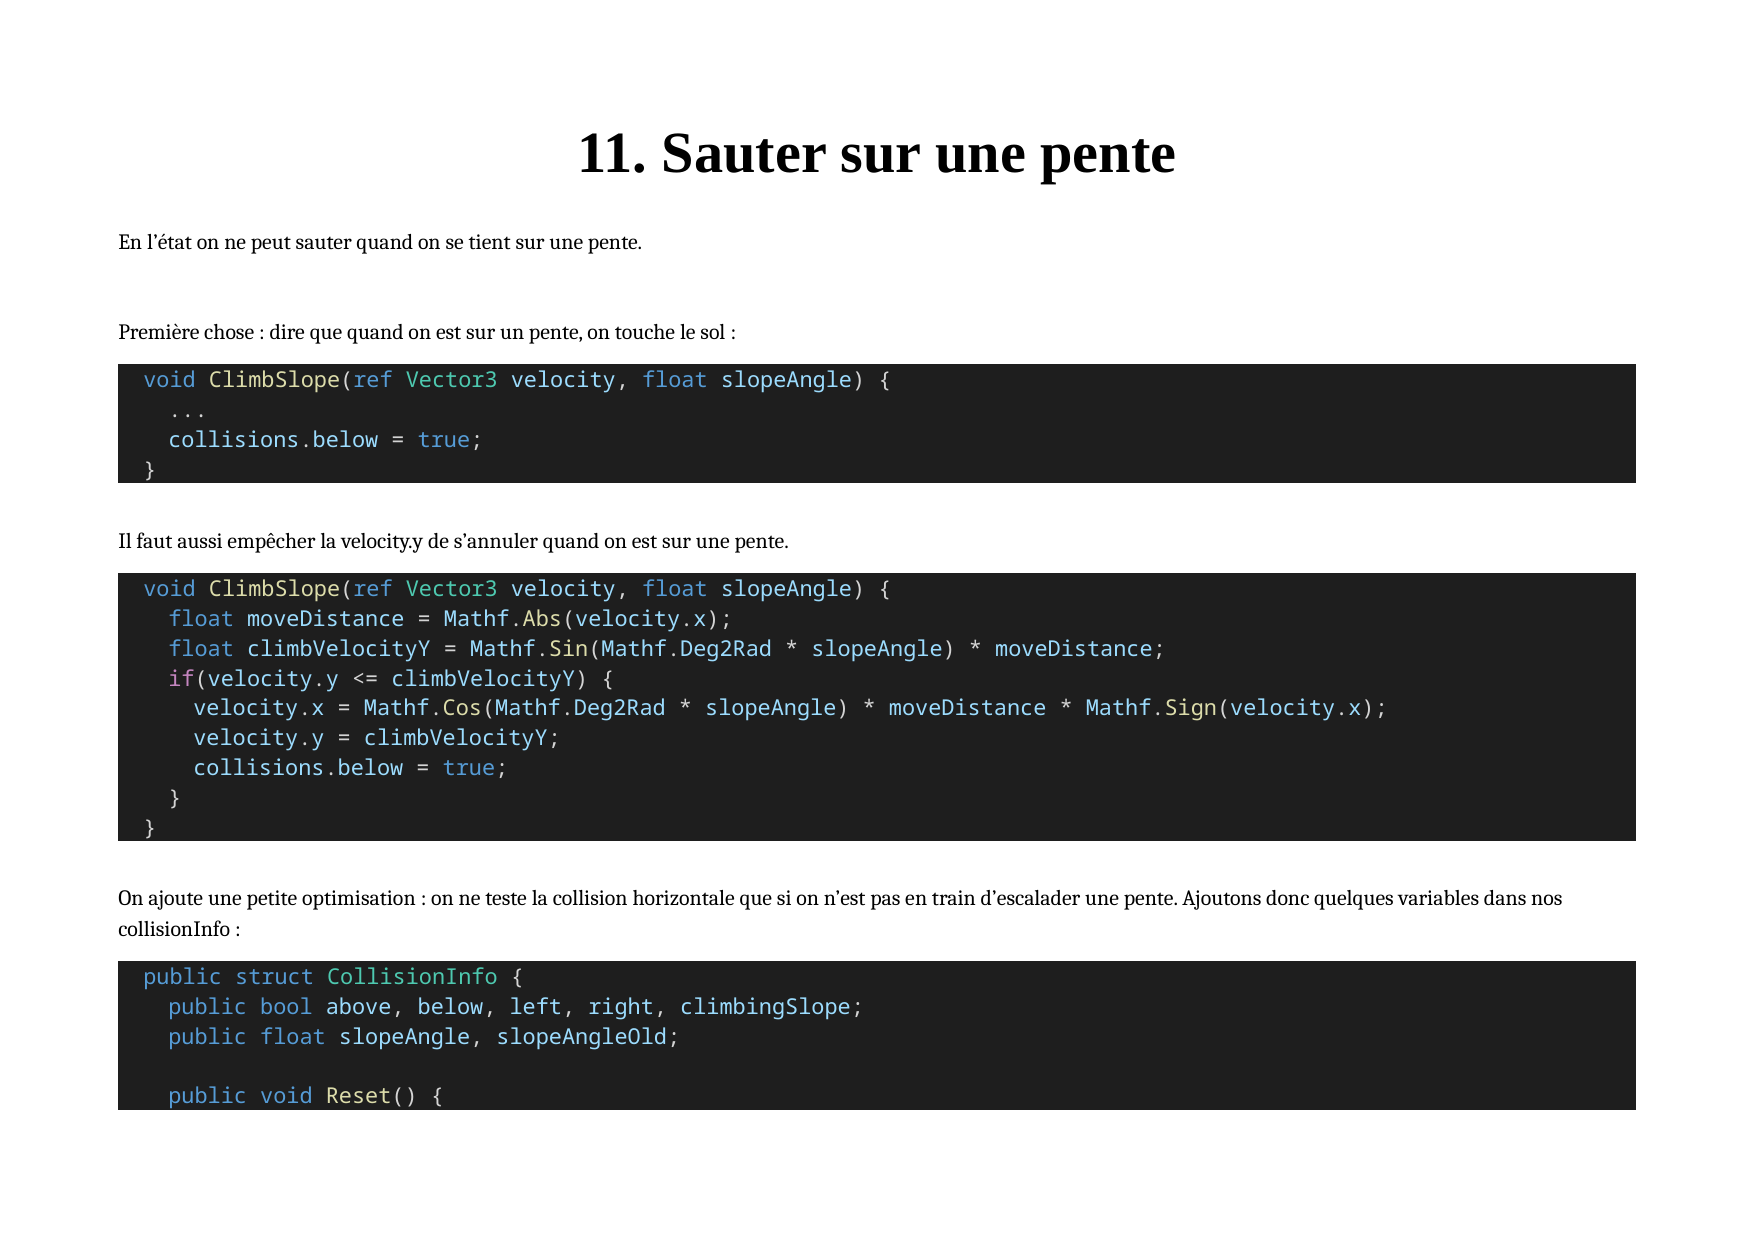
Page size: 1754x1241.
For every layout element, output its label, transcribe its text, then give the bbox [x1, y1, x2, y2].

text On ajoute une petite optimisation : on ne teste la collision horizontale que si on n’est pas en train d’escalader une pente. Ajoutons donc quelques variables dans nos collisionInfo : [118, 886, 1636, 941]
text Première chose : dire que quand on est sur un pente, on touche le sol : [118, 319, 1636, 345]
text collisions.below = true; [118, 752, 1636, 782]
text void ClimbSlope(ref Vector3 velocity, float slopeAngle) { [118, 573, 1636, 603]
text En l’état on ne peut sauter quand on se tient sur une pente. [118, 230, 1636, 255]
text if(velocity.y <= climbVelocityY) { [118, 662, 1636, 692]
text public struct CollisionInfo { [118, 961, 1636, 991]
text velocity.y = climbVelocityY; [118, 722, 1636, 752]
text float climbVelocityY = Mathf.Sin(Mathf.Deg2Rad * slopeAngle) * moveDistance; [118, 633, 1636, 662]
text public bool above, below, left, right, climbingSlope; [118, 991, 1636, 1021]
text collisions.below = true; [118, 424, 1636, 454]
text velocity.x = Mathf.Cos(Mathf.Deg2Rad * slopeAngle) * moveDistance * Mathf.Sign(velocity.x); [118, 692, 1636, 722]
text float moveDistance = Mathf.Abs(velocity.x); [118, 603, 1636, 633]
text public void Reset() { [118, 1080, 1636, 1110]
text } [118, 782, 1636, 811]
text void ClimbSlope(ref Vector3 velocity, float slopeAngle) { [118, 364, 1636, 394]
subtitle 11. Sauter sur une pente [118, 118, 1636, 185]
text } [118, 454, 1636, 483]
text public float slopeAngle, slopeAngleOld; [118, 1021, 1636, 1050]
text } [118, 811, 1636, 841]
text ... [118, 394, 1636, 424]
text Il faut aussi empêcher la velocity.y de s’annuler quand on est sur une pente. [118, 528, 1636, 553]
